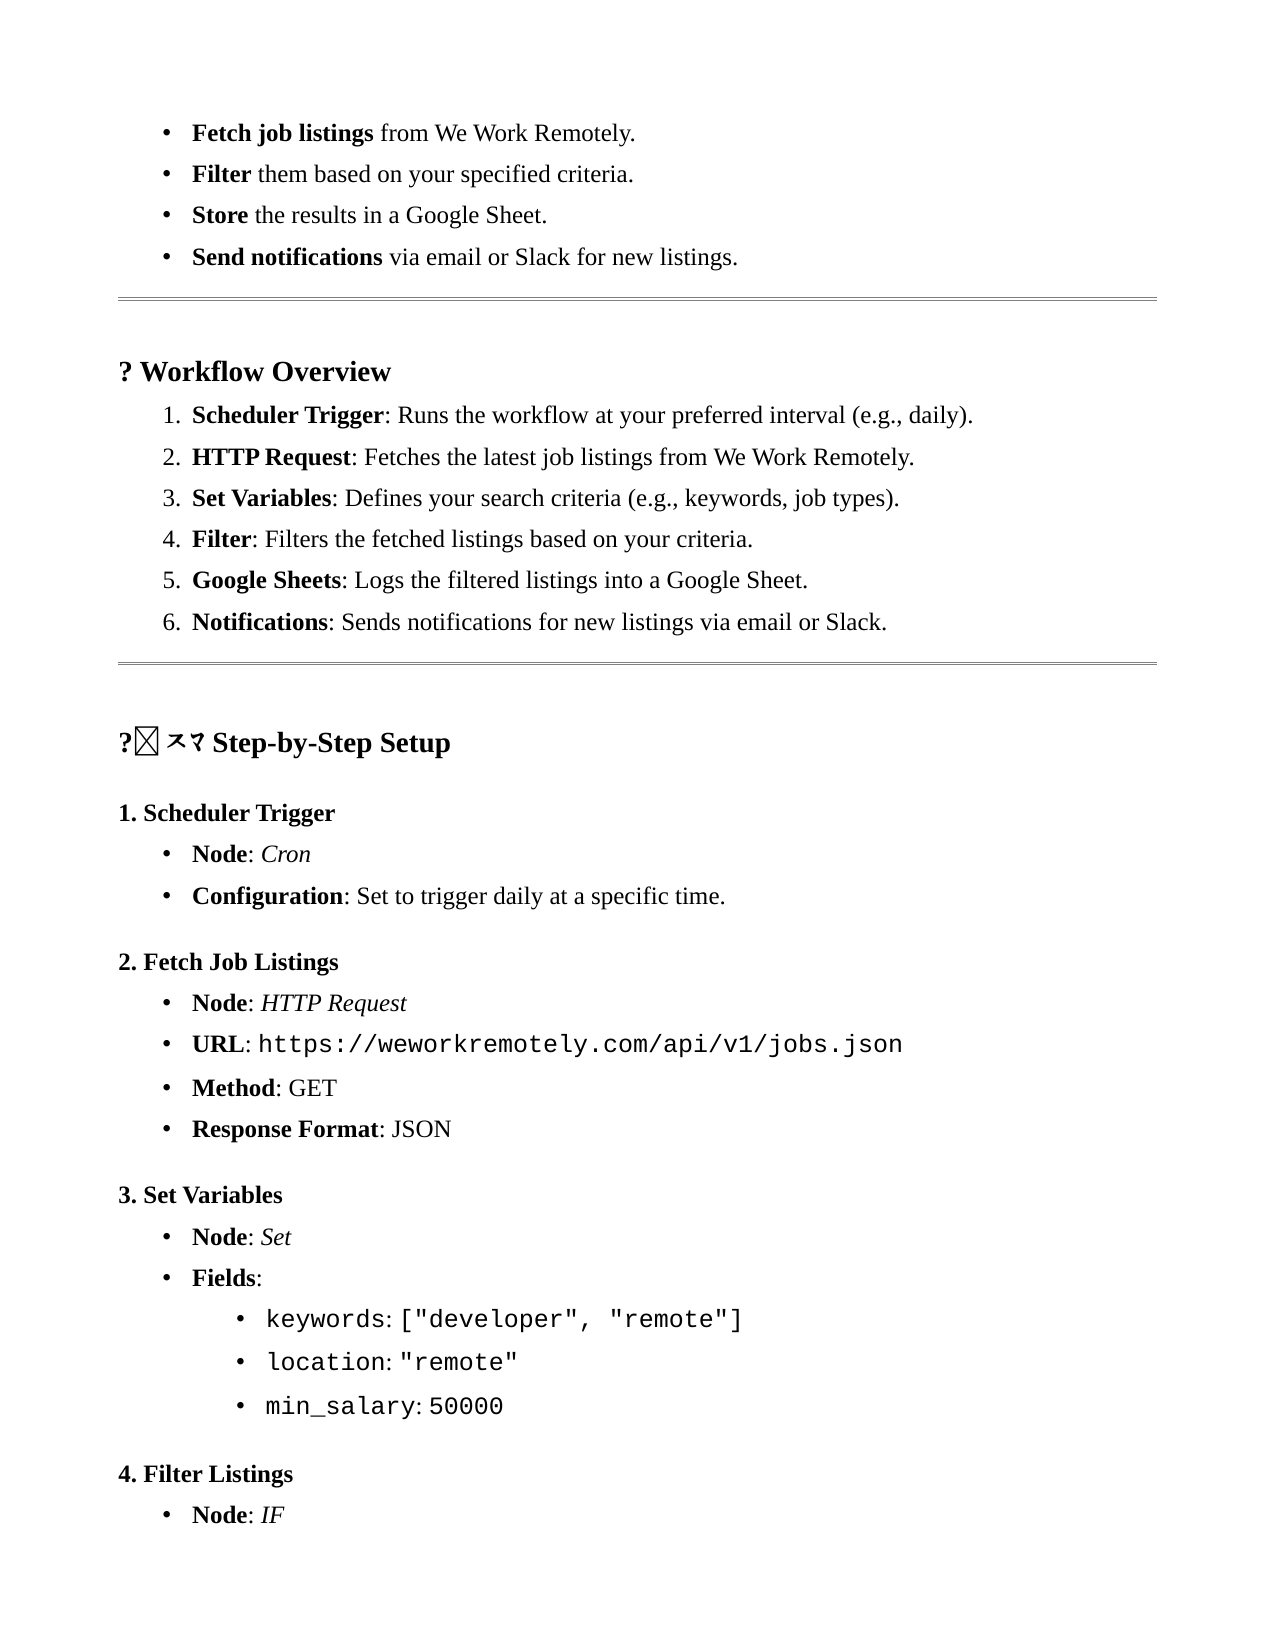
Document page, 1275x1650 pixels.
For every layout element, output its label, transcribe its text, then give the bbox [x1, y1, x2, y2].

list Node: IF [162, 1500, 1157, 1529]
list Google Sheets: Logs the filtered listings into a Google Sheet. [162, 565, 1157, 594]
list HTTP Request: Fetches the latest job listings from We Work Remotely. [162, 442, 1157, 470]
list Fetch job listings from We Work Remotely. [162, 118, 1157, 147]
subtitle 2. Fetch Job Listings [118, 947, 1157, 976]
list Method: GET [162, 1073, 1157, 1102]
list Scheduler Trigger: Runs the workflow at your preferred interval (e.g., daily). [162, 400, 1157, 429]
list Send notifications via email or Slack for new listings. [162, 242, 1157, 271]
list Response Format: JSON [162, 1114, 1157, 1143]
subtitle 4. Filter Listings [118, 1459, 1157, 1488]
list Filter: Filters the fetched listings based on your criteria. [162, 524, 1157, 553]
subtitle 1. Scheduler Trigger [118, 798, 1157, 827]
list location: "remote" [236, 1347, 1157, 1378]
subtitle ?￯ﾸﾏ Step-by-Step Setup [118, 719, 1157, 761]
list min_salary: 50000 [236, 1391, 1157, 1422]
list Node: Cron [162, 839, 1157, 868]
list Notifications: Sends notifications for new listings via email or Slack. [162, 607, 1157, 635]
list Filter them based on your specified criteria. [162, 159, 1157, 188]
list Set Variables: Defines your search criteria (e.g., keywords, job types). [162, 483, 1157, 512]
subtitle 3. Set Variables [118, 1180, 1157, 1209]
list Node: Set [162, 1222, 1157, 1250]
subtitle ? Workflow Overview [118, 354, 1157, 388]
list Node: HTTP Request [162, 988, 1157, 1017]
list keywords: ["developer", "remote"] [236, 1304, 1157, 1335]
list Configuration: Set to trigger daily at a specific time. [162, 881, 1157, 909]
list Store the results in a Google Sheet. [162, 201, 1157, 229]
list URL: https://weworkremotely.com/api/v1/jobs.json [162, 1029, 1157, 1060]
list Fields: [162, 1263, 1157, 1292]
